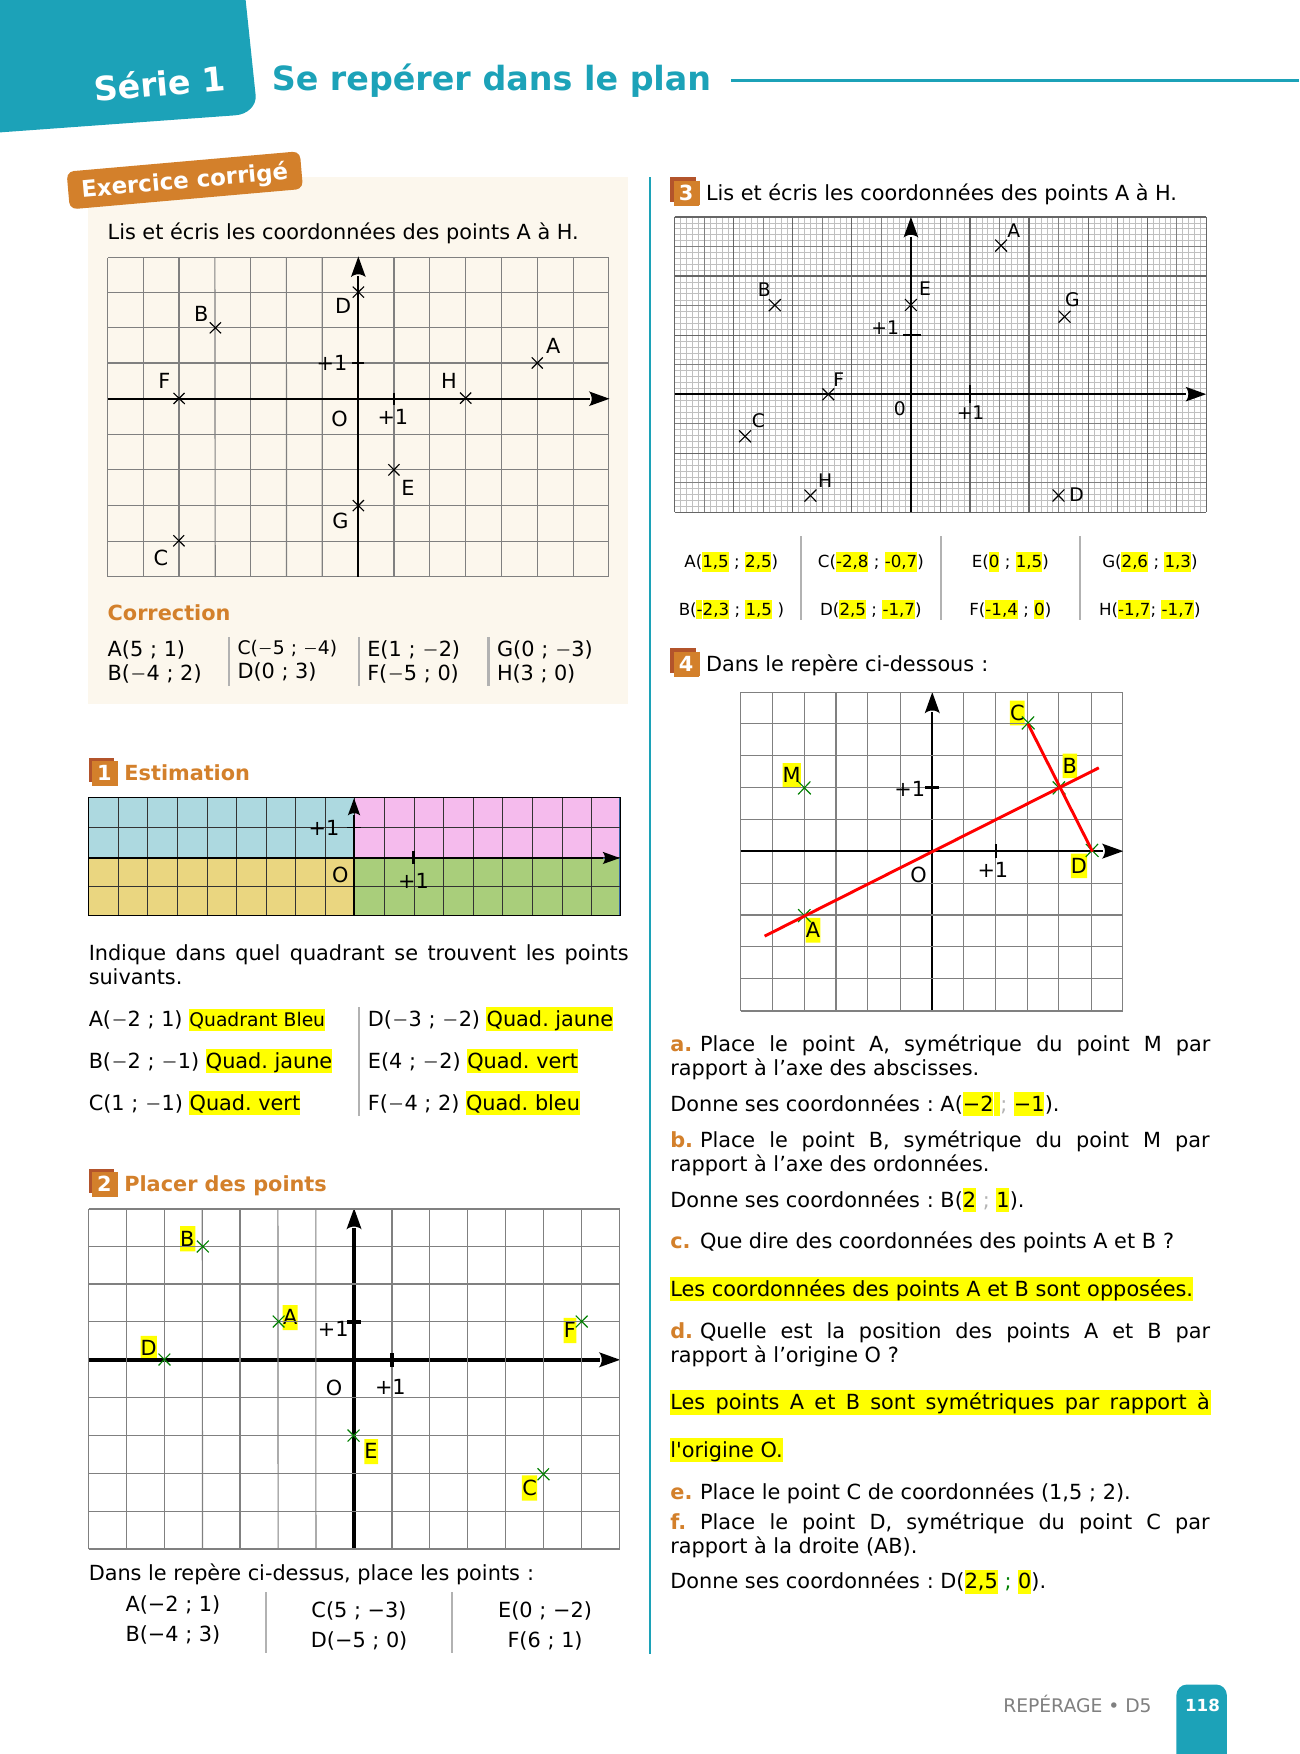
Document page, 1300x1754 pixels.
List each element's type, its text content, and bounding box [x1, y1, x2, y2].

text C(5 ; −3) [274, 1598, 443, 1622]
text C(-2,8 ; -0,7) [810, 536, 931, 572]
text B(-2,3 ; 1,5 ) [670, 572, 792, 619]
text D(−3 ; −2) Quad. jaune [368, 1007, 486, 1031]
text C(−5 ; −4) [237, 637, 349, 659]
text B(−2 ; −1) Quad. jaune [88, 1049, 206, 1073]
list Place le point D, symétrique du point C par rapport à la droite (AB). [670, 1510, 1211, 1558]
text F(-1,4 ; 0) [949, 572, 1071, 619]
list Donne ses coordonnées : B(2 ; 1). [670, 1182, 1211, 1212]
subtitle Dans le repère ci-dessous : [696, 648, 1211, 676]
text D(−5 ; 0) [274, 1628, 443, 1652]
text E(0 ; 1,5) [949, 536, 1071, 572]
list Place le point A, symétrique du point M par rapport à l’axe des abscisses. [670, 1032, 1211, 1081]
text A(5 ; 1) [107, 637, 219, 661]
text F(6 ; 1) [461, 1628, 629, 1652]
text A(−2 ; 1) Quadrant Bleu [88, 1007, 350, 1031]
list Place le point C de coordonnées (1,5 ; 2). [670, 1480, 1211, 1504]
text G(0 ; −3) [497, 637, 609, 661]
text H(-1,7; -1,7) [1089, 572, 1211, 619]
list Les coordonnées des points A et B sont opposées. [670, 1254, 1211, 1301]
list Correction [107, 601, 609, 625]
subtitle H(3 ; 0) [497, 661, 609, 685]
list Place le point B, symétrique du point M par rapport à l’axe des ordonnées. [670, 1128, 1211, 1176]
list Quelle est la position des points A et B par rapport à l’origine O ? [670, 1319, 1211, 1367]
text E(1 ; −2) [367, 637, 479, 661]
list Les points A et B sont symétriques par rapport à l'origine O. [670, 1367, 1211, 1390]
subtitle Estimation [88, 757, 629, 786]
subtitle Placer des points [88, 1168, 629, 1196]
text Dans le repère ci-dessus, place les points : [88, 1561, 629, 1586]
list Donne ses coordonnées : D(2,5 ; 0). [670, 1564, 1211, 1594]
text B(−4 ; 3) [88, 1622, 257, 1646]
list Les points A et B sont symétriques par rapport à l'origine O. [670, 1415, 1211, 1462]
text G(2,6 ; 1,3) [1089, 536, 1211, 572]
text F(−5 ; 0) [367, 661, 479, 685]
text D(2,5 ; -1,7) [810, 572, 931, 619]
text B(−4 ; 2) [107, 661, 219, 685]
text E(4 ; −2) Quad. vert [536, 1049, 629, 1073]
text E(4 ; −2) Quad. vert [368, 1049, 467, 1073]
list Donne ses coordonnées : A(−2 ; −1). [670, 1087, 1211, 1116]
text C(1 ; −1) Quad. vert [300, 1091, 350, 1115]
text Indique dans quel quadrant se trouvent les points suivants. [88, 941, 629, 989]
text A(−2 ; 1) [88, 1592, 257, 1616]
subtitle Lis et écris les coordonnées des points A à H. [696, 177, 1211, 205]
text A(1,5 ; 2,5) [670, 536, 792, 572]
list Que dire des coordonnées des points A et B ? [670, 1229, 1211, 1254]
text F(−4 ; 2) Quad. bleu [535, 1091, 629, 1115]
text C(1 ; −1) Quad. vert [88, 1091, 189, 1115]
text E(0 ; −2) [461, 1598, 629, 1622]
text F(−4 ; 2) Quad. bleu [368, 1091, 466, 1115]
subtitle Lis et écris les coordonnées des points A à H. [107, 220, 609, 245]
text D(0 ; 3) [237, 659, 349, 683]
